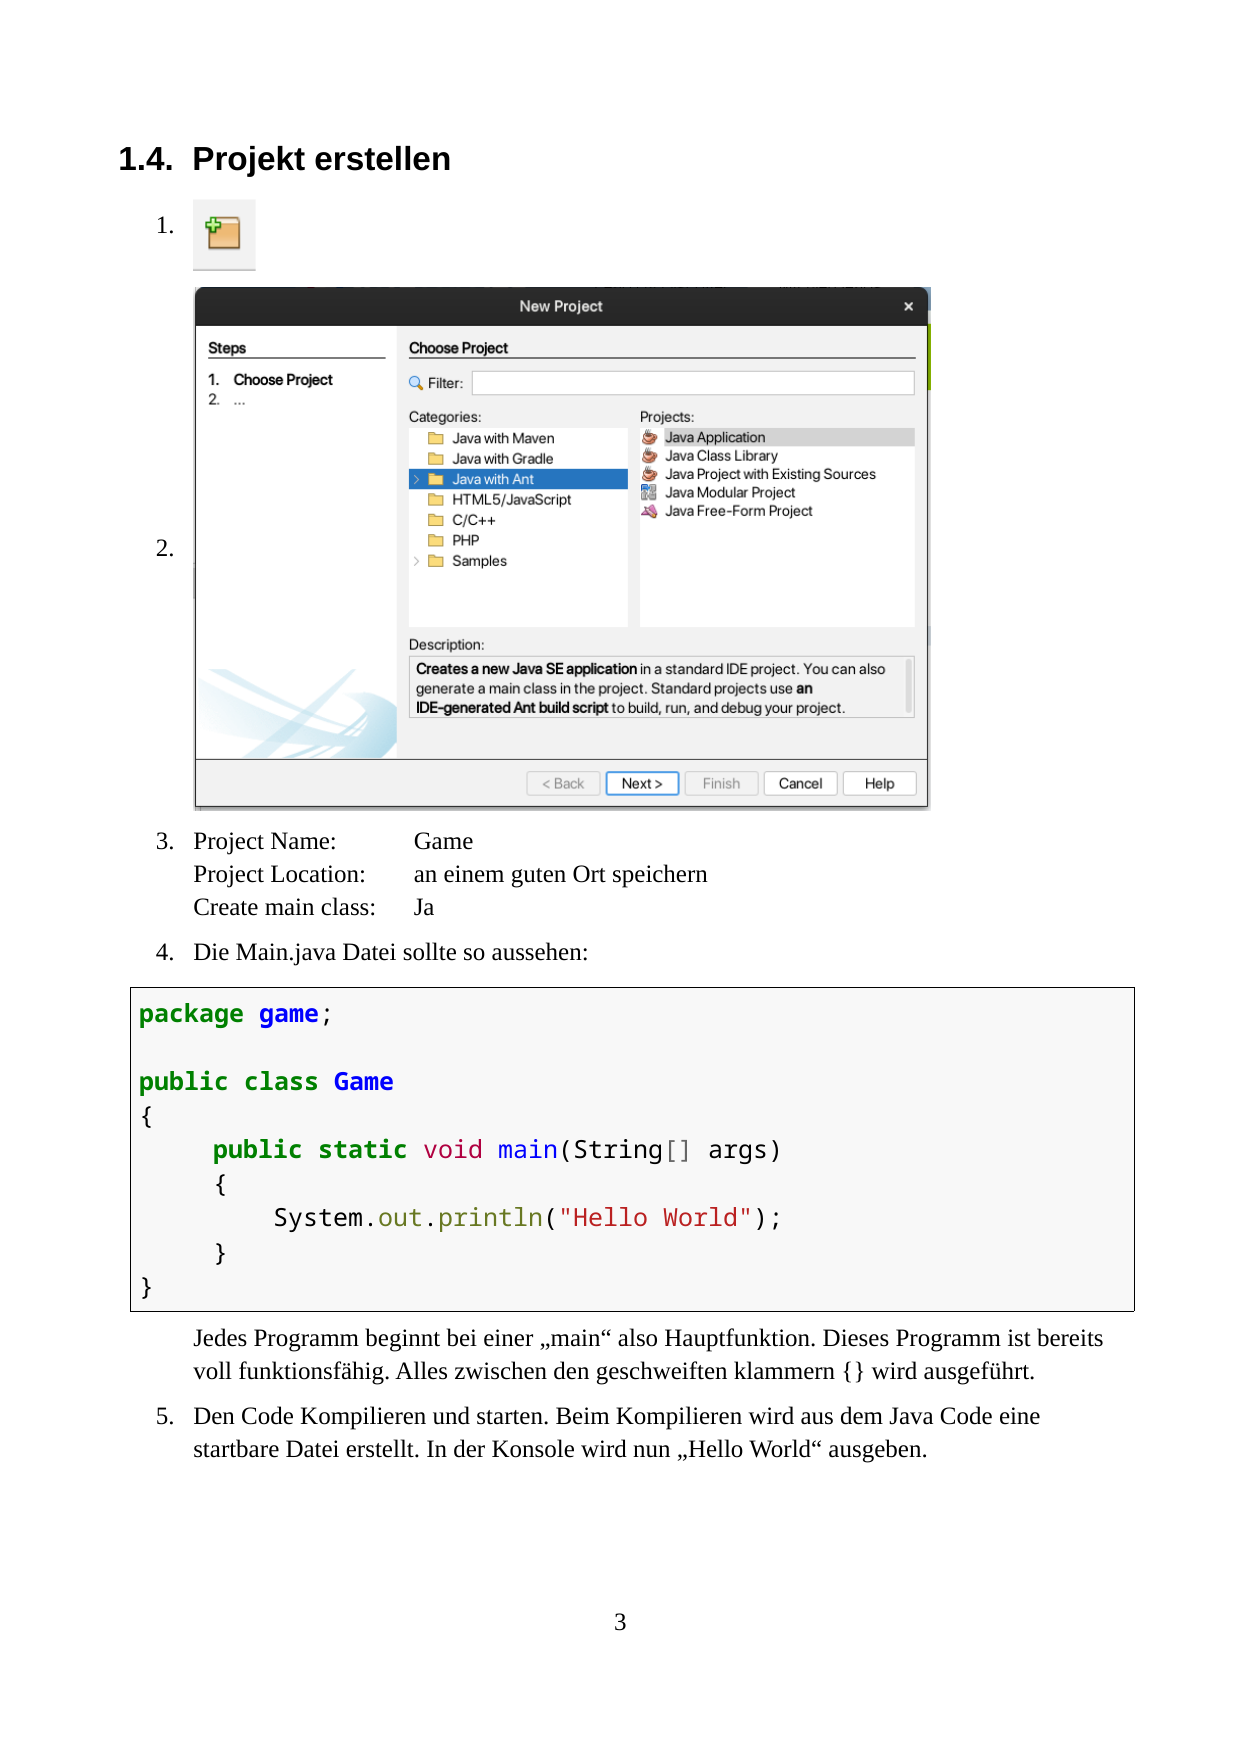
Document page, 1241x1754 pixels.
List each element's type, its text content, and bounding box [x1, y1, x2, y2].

picture [193, 195, 256, 271]
list public class Game [139, 1064, 1125, 1098]
list Den Code Kompilieren und starten. Beim Kompilieren wird aus dem Java Code eine startbare Datei erstellt. In der Konsole wird nun „Hello World“ ausgeben. [156, 1401, 1122, 1463]
list package game; [139, 996, 1125, 1030]
list public static void main(String[] args) [139, 1132, 1125, 1166]
list } [139, 1268, 1125, 1302]
list Project Name: Game Project Location: an einem guten Ort speichern Create main class: Ja [156, 826, 1122, 921]
list { [139, 1166, 1125, 1200]
list { [139, 1098, 1125, 1132]
list Die Main.java Datei sollte so aussehen: [156, 937, 1122, 987]
list Jedes Programm beginnt bei einer „main“ also Hauptfunktion. Dieses Programm ist bereits voll funktionsfähig. Alles zwischen den geschweiften klammern {} wird ausgeführt. [156, 1312, 1122, 1385]
subtitle Projekt erstellen [118, 139, 1122, 177]
list } [139, 1234, 1125, 1268]
picture [193, 287, 931, 811]
list System.out.println("Hello World"); [139, 1200, 1125, 1234]
